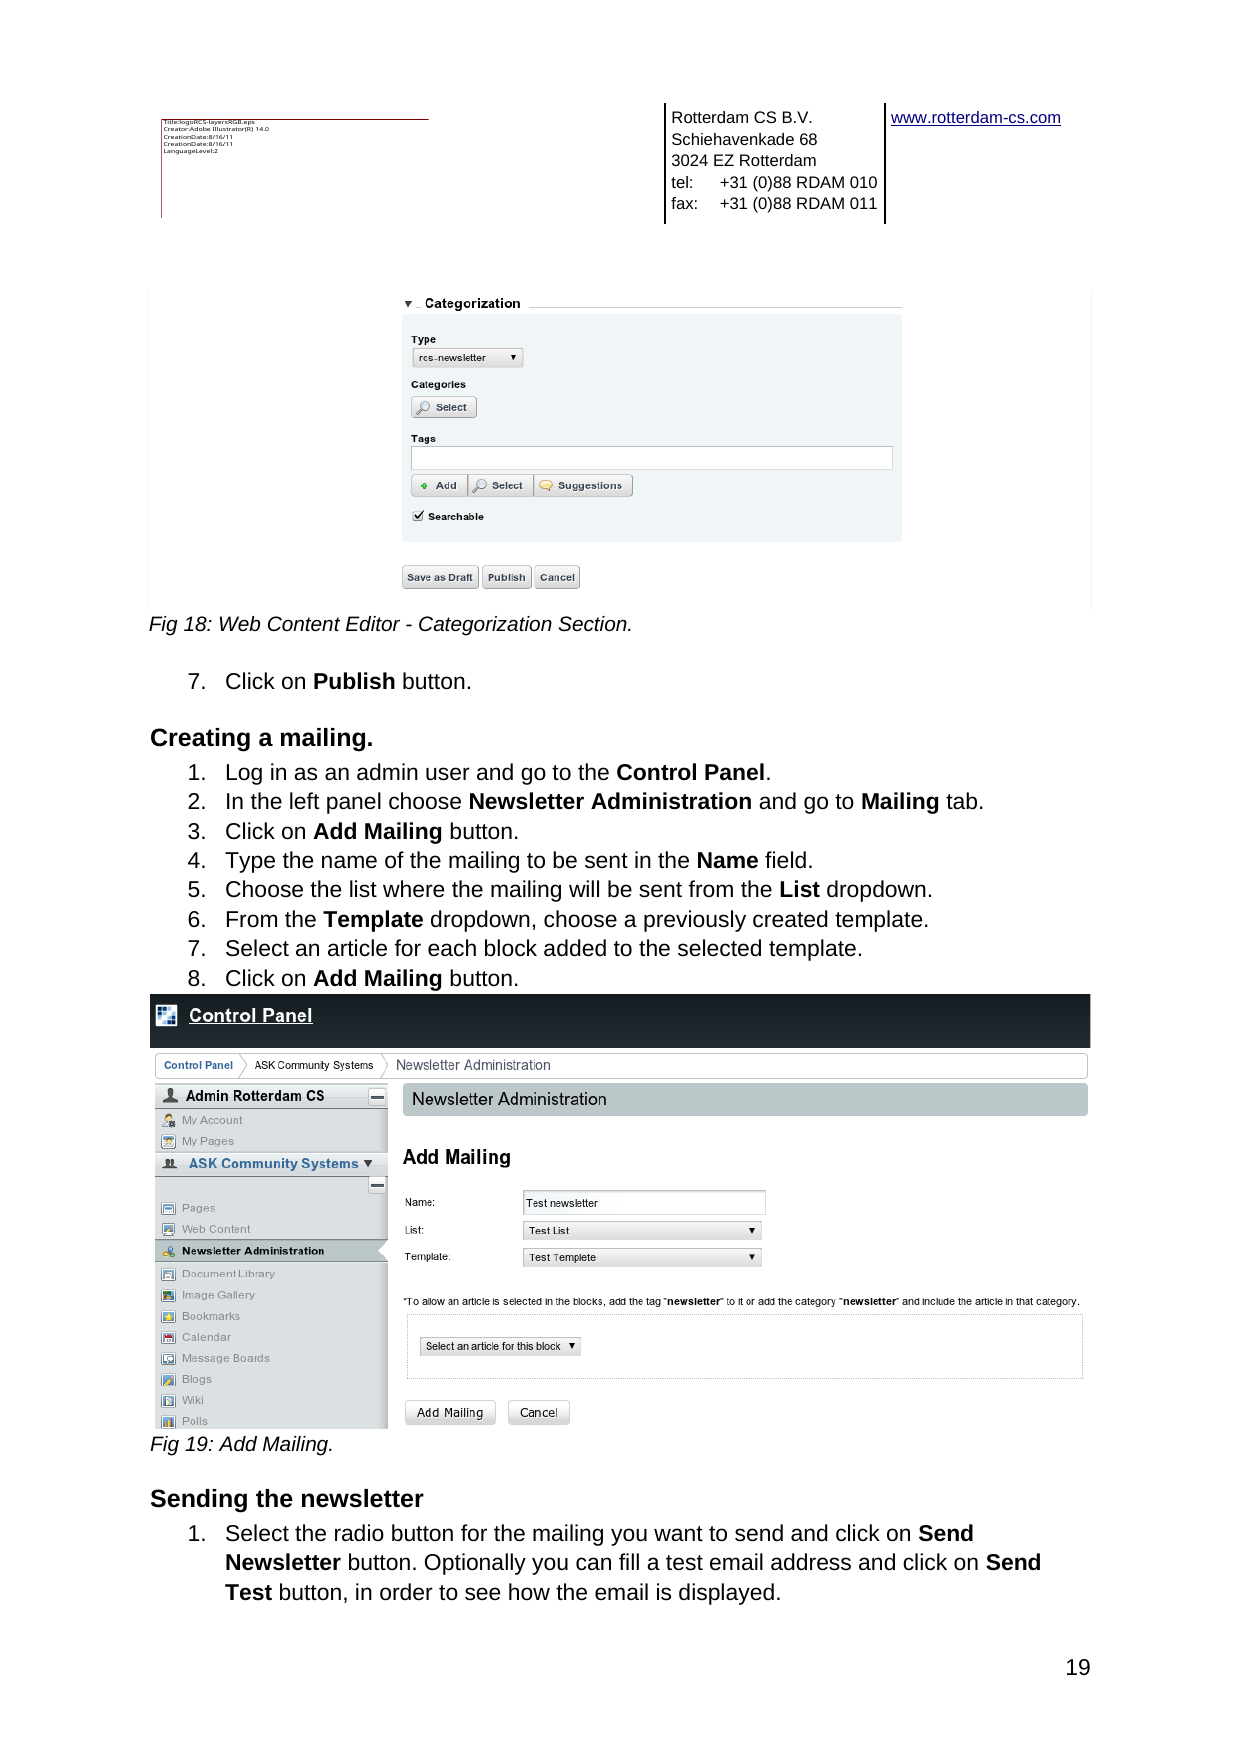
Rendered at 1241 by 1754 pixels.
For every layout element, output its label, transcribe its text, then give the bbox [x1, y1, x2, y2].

list Choose the list where the mailing will be sent from the List dropdown. [187, 877, 1091, 903]
list In the left panel choose Newsletter Administration and go to Mailing tab. [187, 789, 1091, 815]
list Click on Add Mailing button. [187, 818, 1091, 844]
list Log in as an admin user and go to the Control Panel. [187, 760, 1091, 785]
list Click on Publish button. [187, 669, 1091, 695]
subtitle Creating a mailing. [150, 723, 1091, 751]
list From the Template dropdown, choose a previously created template. [187, 907, 1091, 932]
list Select an article for each block added to the selected template. [187, 936, 1091, 962]
list Click on Add Mailing button. [187, 965, 1091, 991]
list Type the name of the mailing to be sent in the Name field. [187, 848, 1091, 873]
list Fig 18: Web Content Editor - Categorization Section. [148, 610, 1092, 636]
picture [148, 291, 1092, 610]
subtitle Sending the newsletter [150, 1484, 1091, 1512]
list Select the radio button for the mailing you want to send and click on Send Newsletter button. Optionally you can fill a test email address and click on Send Test button, in order to see how the email is displayed. [187, 1521, 1091, 1605]
picture [150, 994, 1091, 1429]
text Fig 19: Add Mailing. [150, 1429, 1091, 1456]
